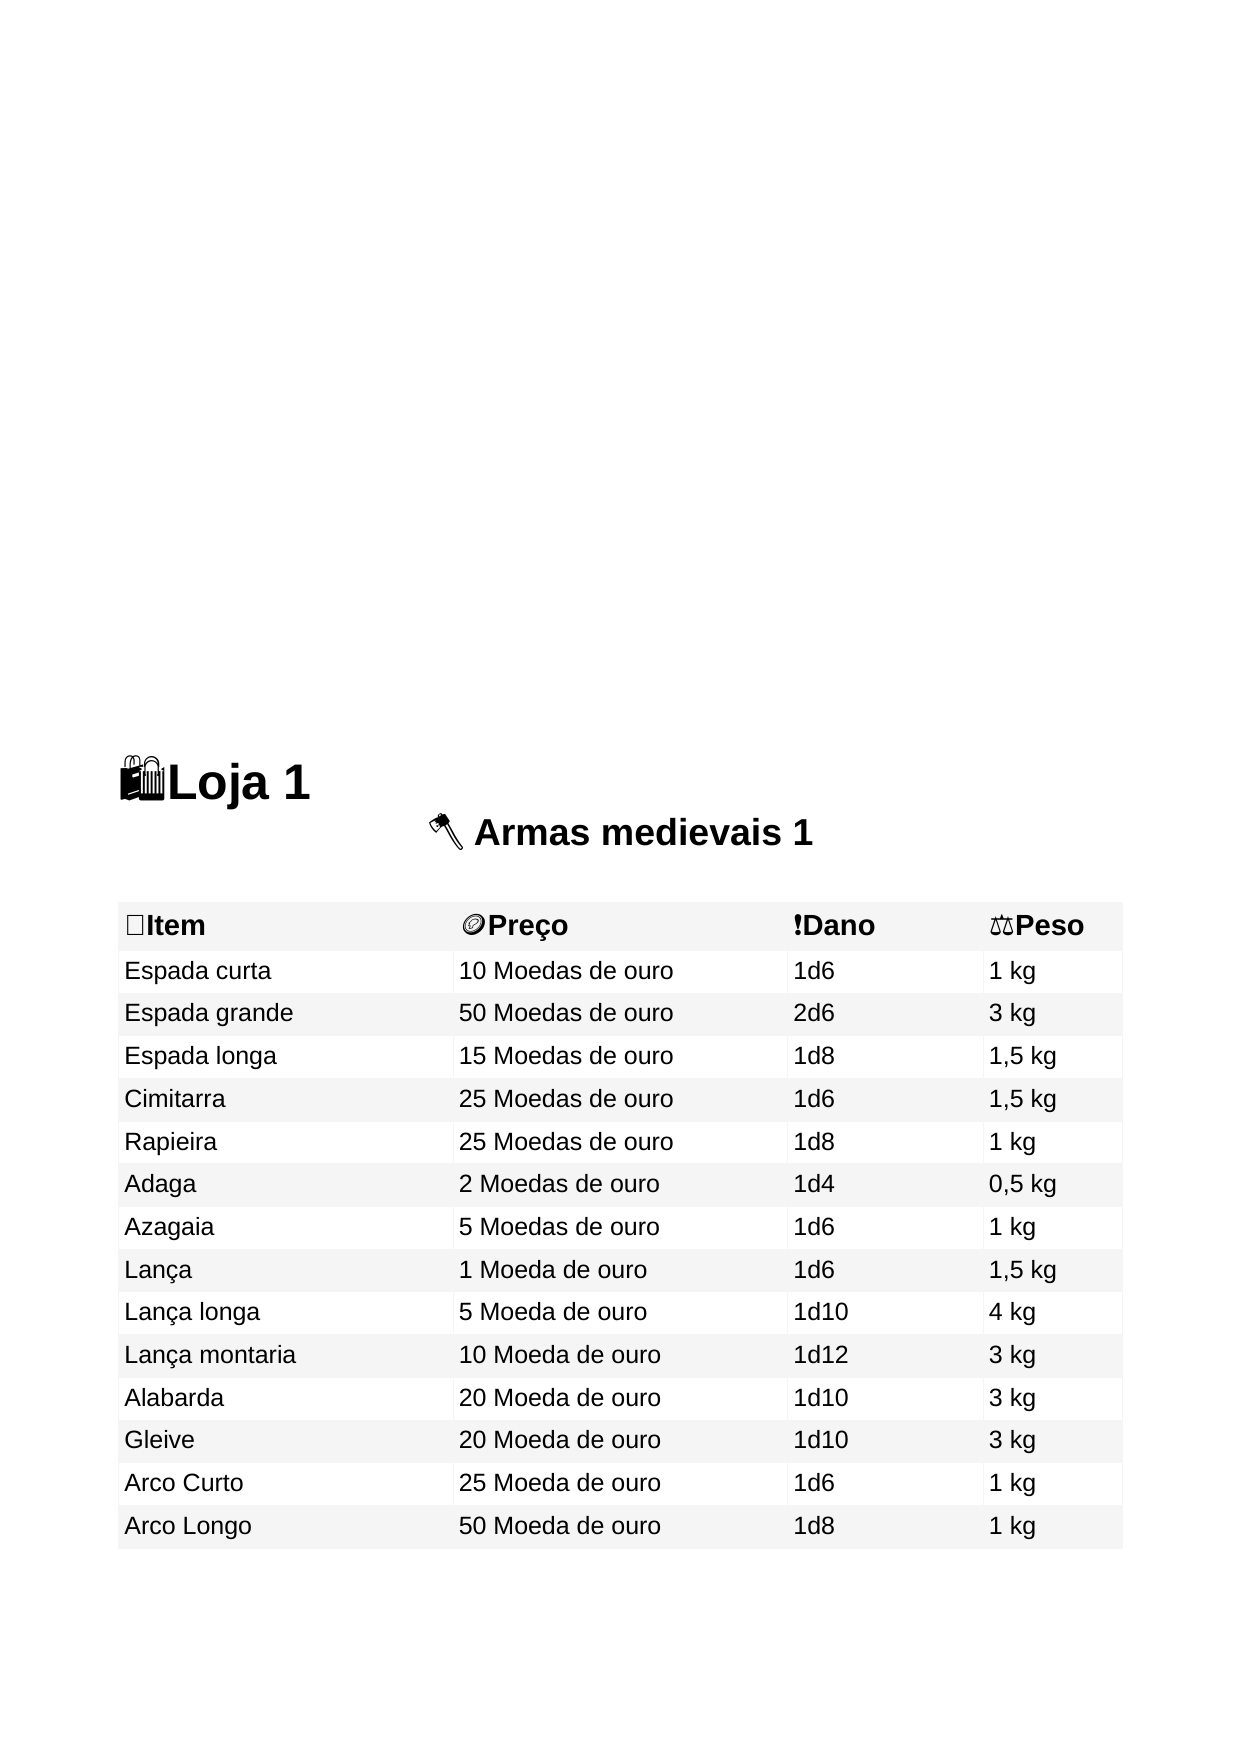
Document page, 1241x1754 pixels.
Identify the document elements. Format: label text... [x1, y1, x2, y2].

table_cell Lança longa [119, 1292, 453, 1334]
table_cell 1,5 kg [984, 1036, 1122, 1078]
table_cell Gleive [119, 1421, 453, 1462]
table_cell 1 Moeda de ouro [454, 1250, 787, 1291]
table_cell Espada curta [119, 951, 453, 992]
table_cell 2d6 [788, 994, 983, 1035]
table_cell Rapieira [119, 1122, 453, 1163]
table_cell Alabarda [119, 1378, 453, 1419]
table_cell 1 kg [984, 1207, 1122, 1249]
table_cell 1d6 [788, 1207, 983, 1249]
table_cell Adaga [119, 1164, 453, 1206]
table_cell Cimitarra [119, 1079, 453, 1121]
table_cell Arco Curto [119, 1463, 453, 1505]
table_cell 1d12 [788, 1335, 983, 1377]
table_cell 1d6 [788, 951, 983, 992]
table_cell 50 Moedas de ouro [454, 994, 787, 1035]
table_cell 5 Moedas de ouro [454, 1207, 787, 1249]
table_cell 10 Moeda de ouro [454, 1335, 787, 1377]
table_header ⚖️Peso [984, 903, 1122, 950]
table_cell Lança [119, 1250, 453, 1291]
table_cell 1 kg [984, 951, 1122, 992]
table_cell 1d8 [788, 1122, 983, 1163]
table_cell 20 Moeda de ouro [454, 1378, 787, 1419]
table_header ❗Dano [788, 903, 983, 950]
table_cell 25 Moedas de ouro [454, 1079, 787, 1121]
table_header 🎒Item [119, 903, 453, 950]
table_cell Espada longa [119, 1036, 453, 1078]
table_cell Lança montaria [119, 1335, 453, 1377]
table_cell Azagaia [119, 1207, 453, 1249]
table_cell Arco Longo [119, 1506, 453, 1548]
table_cell 1 kg [984, 1506, 1122, 1548]
text 🪓 Armas medievais 1 [118, 810, 1122, 853]
table_cell 1d4 [788, 1164, 983, 1206]
table_cell 3 kg [984, 994, 1122, 1035]
table_cell 1d6 [788, 1079, 983, 1121]
table_cell 1 kg [984, 1463, 1122, 1505]
table_cell 50 Moeda de ouro [454, 1506, 787, 1548]
table_cell 25 Moeda de ouro [454, 1463, 787, 1505]
table_cell 1d10 [788, 1292, 983, 1334]
table_cell 15 Moedas de ouro [454, 1036, 787, 1078]
table_cell 20 Moeda de ouro [454, 1421, 787, 1462]
table_cell 1,5 kg [984, 1079, 1122, 1121]
table_cell 0,5 kg [984, 1164, 1122, 1206]
table_cell 4 kg [984, 1292, 1122, 1334]
table_cell 1d6 [788, 1463, 983, 1505]
table_cell 25 Moedas de ouro [454, 1122, 787, 1163]
table_cell Espada grande [119, 994, 453, 1035]
table_cell 1d10 [788, 1378, 983, 1419]
table_cell 1d8 [788, 1036, 983, 1078]
table_cell 1d10 [788, 1421, 983, 1462]
table_cell 1d8 [788, 1506, 983, 1548]
table_cell 5 Moeda de ouro [454, 1292, 787, 1334]
table_cell 10 Moedas de ouro [454, 951, 787, 992]
table_header 🪙Preço [454, 903, 787, 950]
table_cell 3 kg [984, 1378, 1122, 1419]
table_cell 3 kg [984, 1421, 1122, 1462]
table_cell 1 kg [984, 1122, 1122, 1163]
table_cell 3 kg [984, 1335, 1122, 1377]
table_cell 1d6 [788, 1250, 983, 1291]
table_cell 1,5 kg [984, 1250, 1122, 1291]
subtitle 🛍️Loja 1 [118, 752, 1122, 810]
table_cell 2 Moedas de ouro [454, 1164, 787, 1206]
